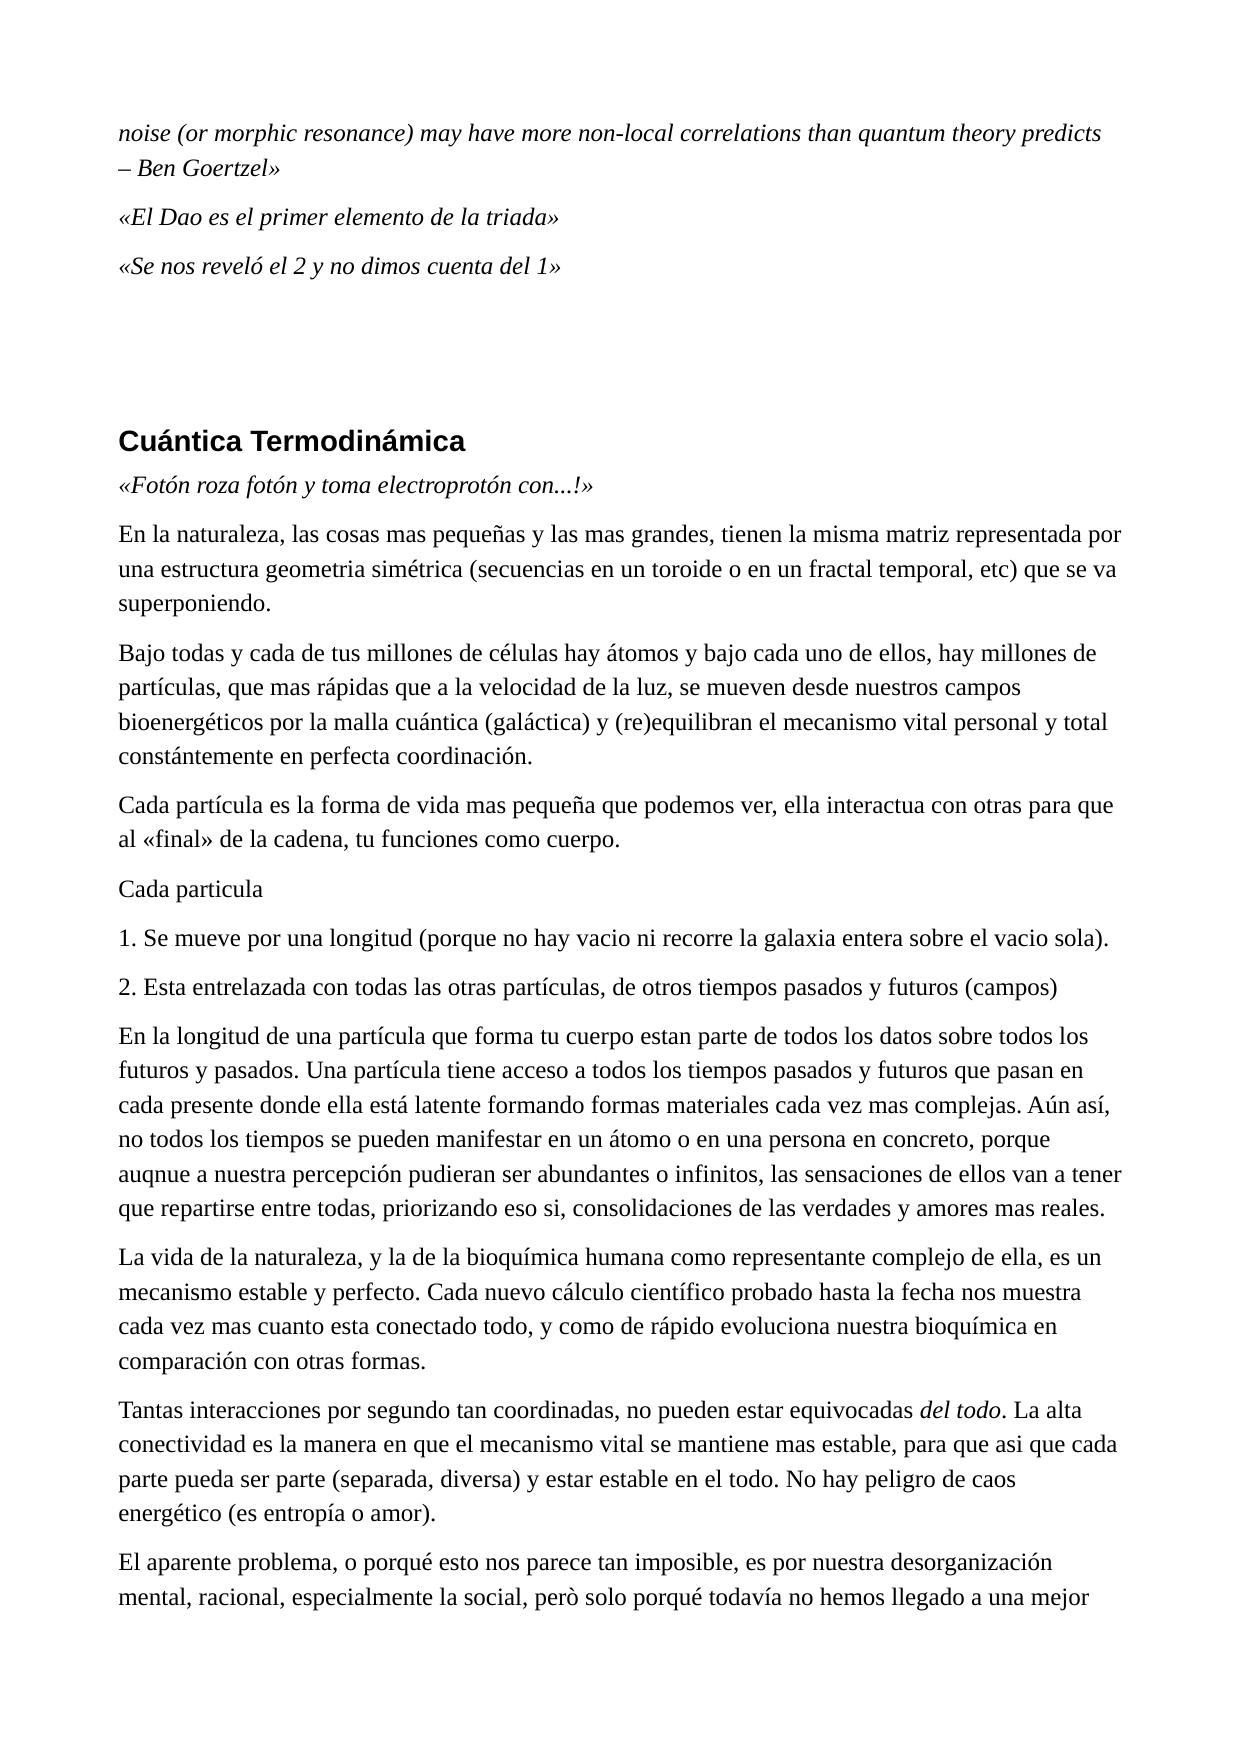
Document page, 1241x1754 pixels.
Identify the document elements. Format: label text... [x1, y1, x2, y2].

text Cada partícula es la forma de vida mas pequeña que podemos ver, ella interactua con otras para que al «final» de la cadena, tu funciones como cuerpo. [118, 790, 1122, 853]
text «El Dao es el primer elemento de la triada» [118, 202, 1122, 230]
text 2. Esta entrelazada con todas las otras partículas, de otros tiempos pasados y futuros (campos) [118, 972, 1122, 1001]
text 1. Se mueve por una longitud (porque no hay vacio ni recorre la galaxia entera sobre el vacio sola). [118, 923, 1122, 951]
text En la naturaleza, las cosas mas pequeñas y las mas grandes, tienen la misma matriz representada por una estructura geometria simétrica (secuencias en un toroide o en un fractal temporal, etc) que se va superponiendo. [118, 519, 1122, 617]
text «Se nos reveló el 2 y no dimos cuenta del 1» [118, 251, 1122, 279]
subtitle Cuántica Termodinámica [118, 424, 1122, 458]
text La vida de la naturaleza, y la de la bioquímica humana como representante complejo de ella, es un mecanismo estable y perfecto. Cada nuevo cálculo científico probado hasta la fecha nos muestra cada vez mas cuanto esta conectado todo, y como de rápido evoluciona nuestra bioquímica en comparación con otras formas. [118, 1242, 1122, 1374]
text Cada particula [118, 874, 1122, 902]
text El aparente problema, o porqué esto nos parece tan imposible, es por nuestra desorganización mental, racional, especialmente la social, però solo porqué todavía no hemos llegado a una mejor [118, 1547, 1122, 1611]
text Bajo todas y cada de tus millones de células hay átomos y bajo cada uno de ellos, hay millones de partículas, que mas rápidas que a la velocidad de la luz, se mueven desde nuestros campos bioenergéticos por la malla cuántica (galáctica) y (re)equilibran el mecanismo vital personal y total constántemente en perfecta coordinación. [118, 638, 1122, 770]
text «Fotón roza fotón y toma electroprotón con...!» [118, 471, 1122, 499]
text En la longitud de una partícula que forma tu cuerpo estan parte de todos los datos sobre todos los futuros y pasados. Una partícula tiene acceso a todos los tiempos pasados y futuros que pasan en cada presente donde ella está latente formando formas materiales cada vez mas complejas. Aún así, no todos los tiempos se pueden manifestar en un átomo o en una persona en concreto, porque auqnue a nuestra percepción pudieran ser abundantes o infinitos, las sensaciones de ellos van a tener que repartirse entre todas, priorizando eso si, consolidaciones de las verdades y amores mas reales. [118, 1021, 1122, 1222]
text noise (or morphic resonance) may have more non-local correlations than quantum theory predicts – Ben Goertzel» [118, 118, 1122, 181]
text Tantas interacciones por segundo tan coordinadas, no pueden estar equivocadas del todo. La alta conectividad es la manera en que el mecanismo vital se mantiene mas estable, para que asi que cada parte pueda ser parte (separada, diversa) y estar estable en el todo. No hay peligro de caos energético (es entropía o amor). [118, 1395, 1122, 1527]
